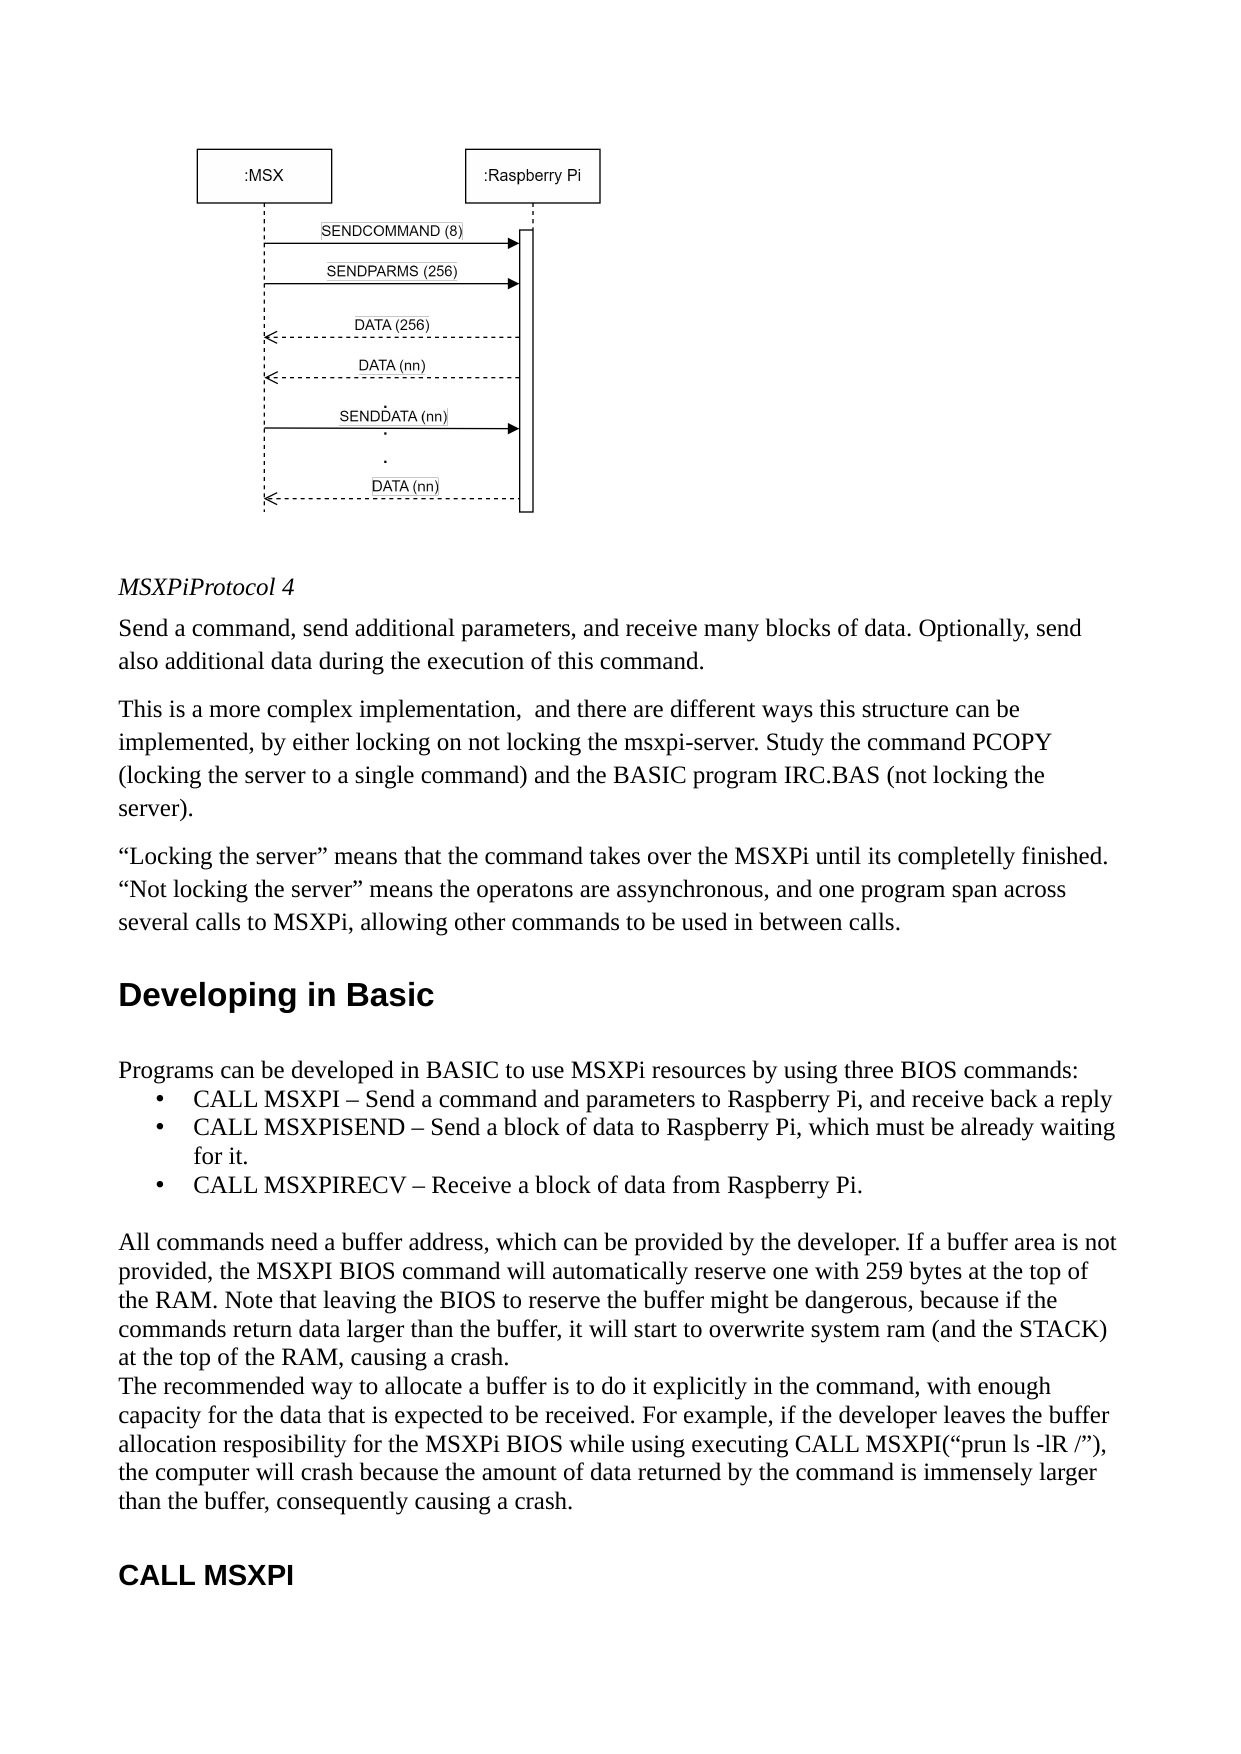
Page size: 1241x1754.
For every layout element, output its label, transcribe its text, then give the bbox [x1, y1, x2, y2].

list CALL MSXPISEND – Send a block of data to Raspberry Pi, which must be already waiting for it. [156, 1112, 1122, 1170]
table_header [118, 118, 1122, 560]
list CALL MSXPIRECV – Receive a block of data from Raspberry Pi. [156, 1170, 1122, 1199]
text Programs can be developed in BASIC to use MSXPi resources by using three BIOS commands: [118, 1055, 1122, 1084]
text “Locking the server” means that the command takes over the MSXPi until its completelly finished. “Not locking the server” means the operatons are assynchronous, and one program span across several calls to MSXPi, allowing other commands to be used in between calls. [118, 841, 1122, 936]
text MSXPiProtocol 4 [118, 572, 1122, 601]
text Send a command, send additional parameters, and receive many blocks of data. Optionally, send also additional data during the execution of this command. [118, 613, 1122, 675]
picture [183, 135, 614, 526]
text The recommended way to allocate a buffer is to do it explicitly in the command, with enough capacity for the data that is expected to be received. For example, if the developer leaves the buffer allocation resposibility for the MSXPi BIOS while using executing CALL MSXPI(“prun ls -lR /”), the computer will crash because the amount of data returned by the command is immensely larger than the buffer, consequently causing a crash. [118, 1371, 1122, 1515]
list CALL MSXPI – Send a command and parameters to Raspberry Pi, and receive back a reply [156, 1084, 1122, 1112]
subtitle Developing in Basic [118, 975, 1122, 1014]
text All commands need a buffer address, which can be provided by the developer. If a buffer area is not provided, the MSXPI BIOS command will automatically reserve one with 259 bytes at the top of the RAM. Note that leaving the BIOS to reserve the buffer might be dangerous, because if the commands return data larger than the buffer, it will start to overwrite system ram (and the STACK) at the top of the RAM, causing a crash. [118, 1227, 1122, 1371]
text This is a more complex implementation, and there are different ways this structure can be implemented, by either locking on not locking the msxpi-server. Study the command PCOPY (locking the server to a single command) and the BASIC program IRC.BAS (not locking the server). [118, 694, 1122, 822]
subtitle CALL MSXPI [118, 1558, 1122, 1592]
